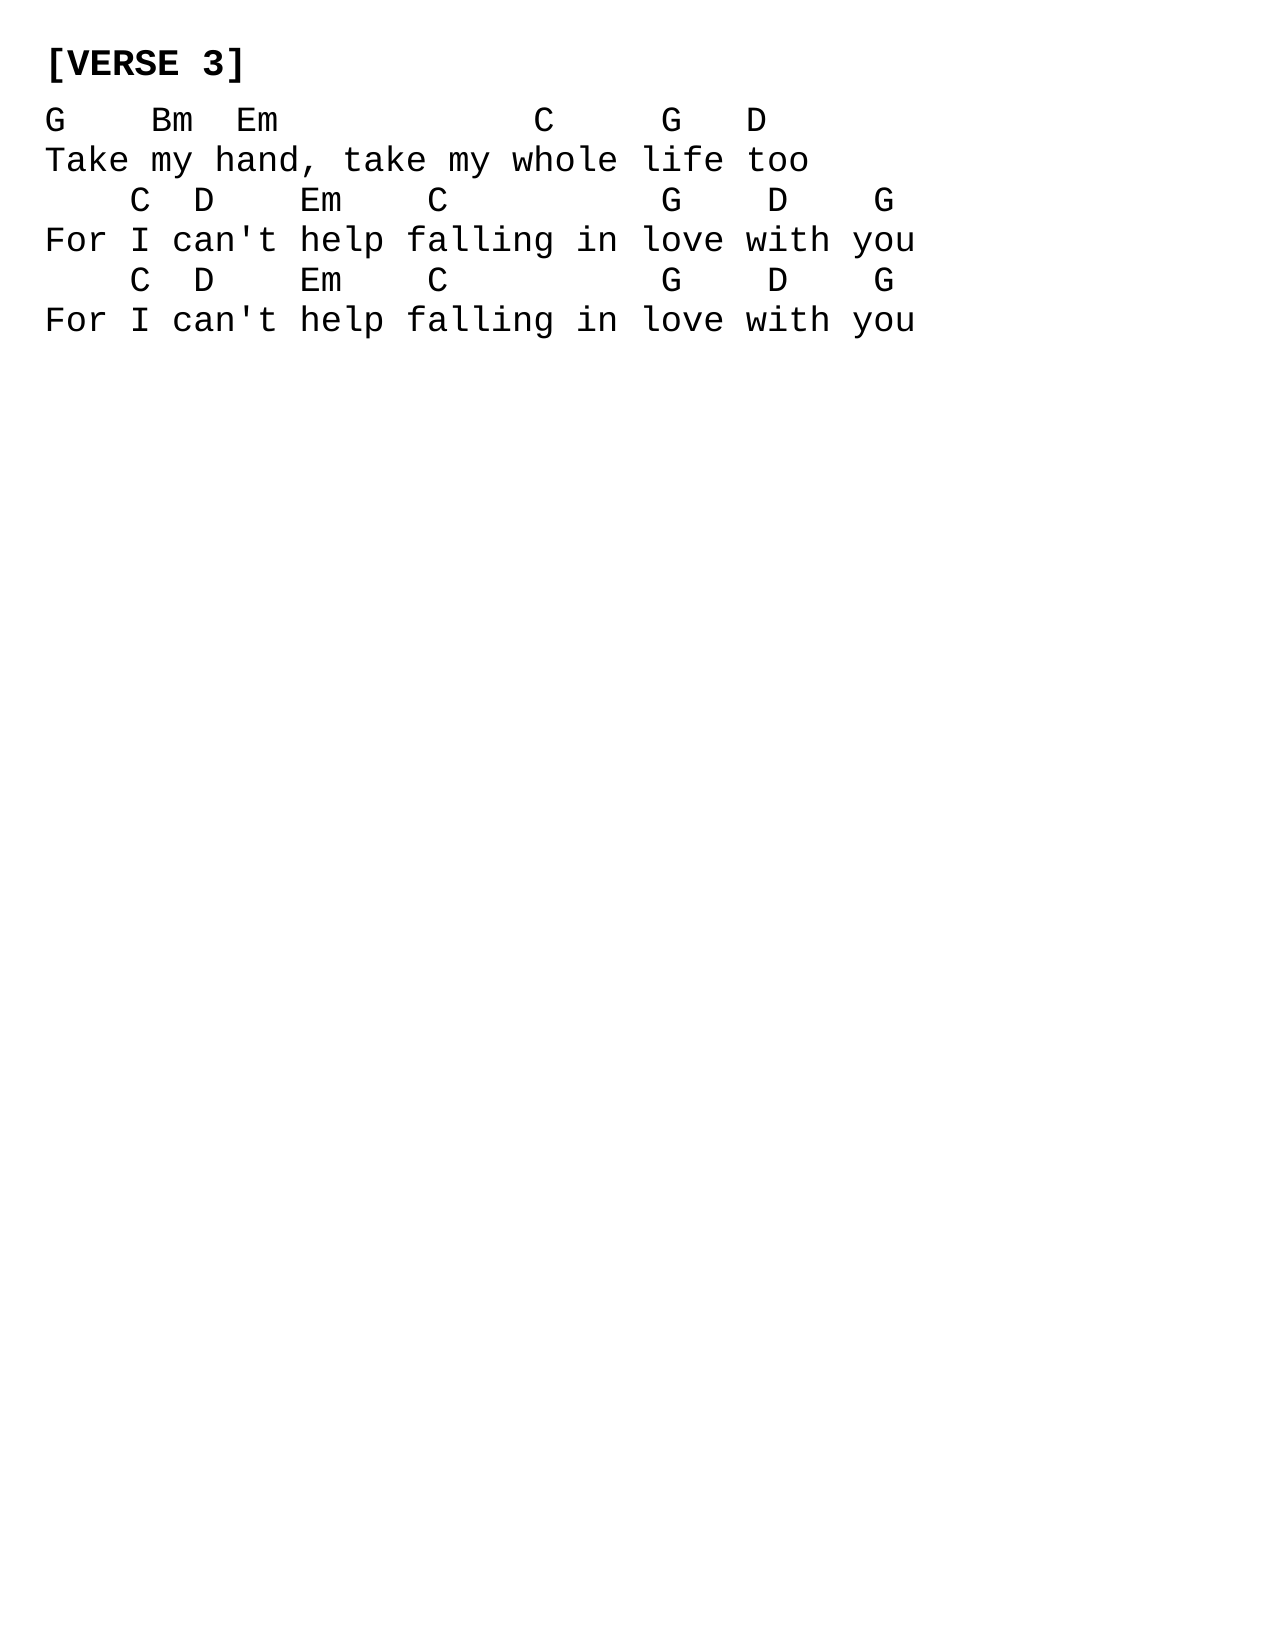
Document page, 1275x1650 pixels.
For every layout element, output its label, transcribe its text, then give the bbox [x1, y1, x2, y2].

text For I can't help falling in love with you [44, 302, 1231, 342]
text C D Em C G D G [44, 262, 1231, 302]
text For I can't help falling in love with you [44, 222, 1231, 262]
text C D Em C G D G [44, 182, 1231, 222]
text G Bm Em C G D [44, 102, 1231, 142]
subtitle [VERSE 3] [44, 44, 1231, 87]
text Take my hand, take my whole life too [44, 142, 1231, 182]
